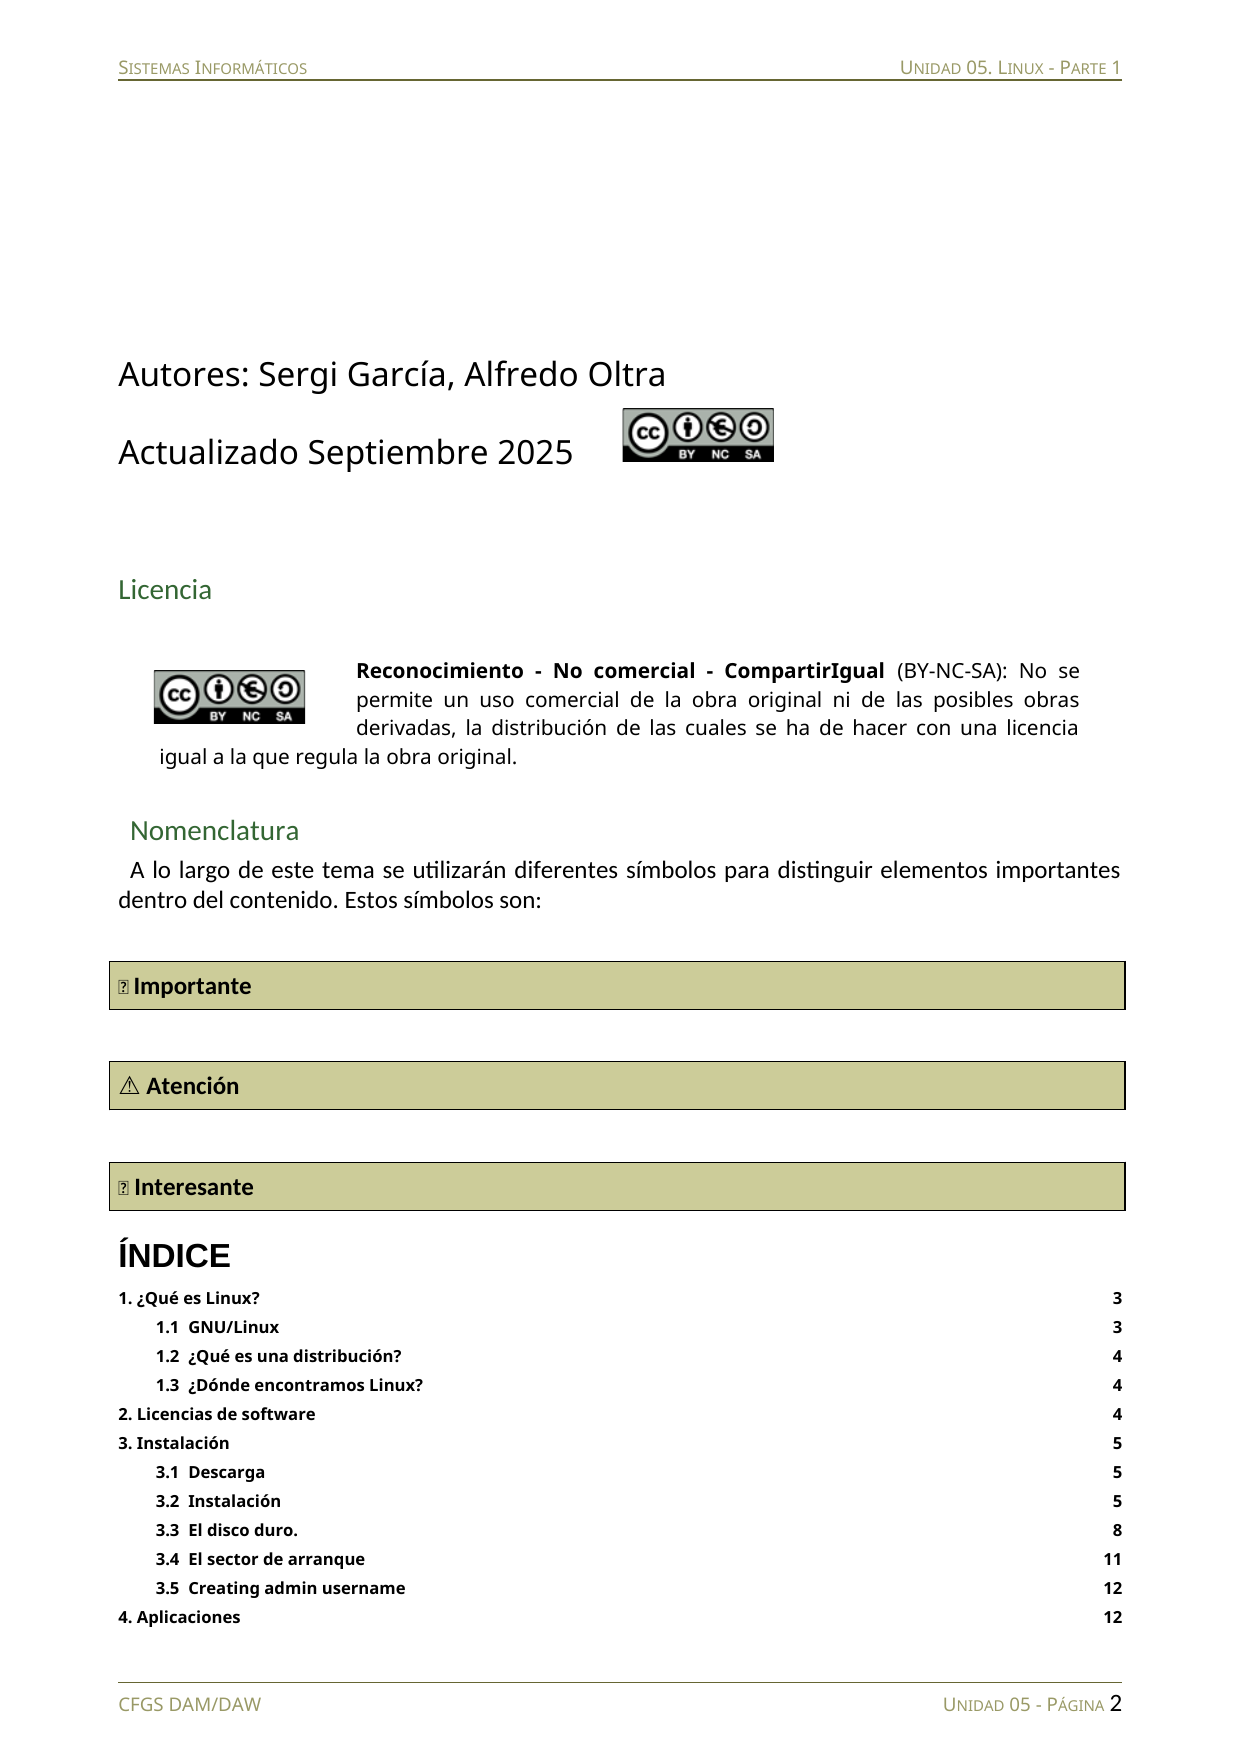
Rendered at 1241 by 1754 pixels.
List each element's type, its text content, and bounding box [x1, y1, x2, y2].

text 3.3 El disco duro. 8 [156, 1518, 1122, 1541]
text 1. ¿Qué es Linux? 3 [118, 1287, 1122, 1309]
text Actualizado Septiembre 2025 [118, 428, 1122, 474]
picture [622, 408, 774, 462]
text 💬 Interesante [110, 1163, 1124, 1210]
text Nomenclatura [118, 812, 1122, 847]
text A lo largo de este tema se utilizarán diferentes símbolos para distinguir elementos importantes dentro del contenido. Estos símbolos son: [118, 854, 1122, 915]
text 3.4 El sector de arranque 11 [156, 1547, 1122, 1570]
text 4. Aplicaciones 12 [118, 1605, 1122, 1628]
picture [153, 670, 306, 724]
text ÍNDICE [118, 1236, 1122, 1274]
text Reconocimiento - No comercial - CompartirIgual (BY-NC-SA): No se permite un uso comercial de la obra original ni de las posibles obras derivadas, la distribución de las cuales se ha de hacer con una licencia igual a la que regula la obra original. [159, 657, 1080, 770]
text 3.1 Descarga 5 [156, 1461, 1122, 1483]
text ⚠️ Atención [110, 1062, 1124, 1109]
text Autores: Sergi García, Alfredo Oltra [118, 351, 1122, 396]
text 3. Instalación 5 [118, 1432, 1122, 1454]
text 📖 Importante [110, 962, 1124, 1009]
text 3.2 Instalación 5 [156, 1489, 1122, 1512]
text 2. Licencias de software 4 [118, 1403, 1122, 1425]
text 1.2 ¿Qué es una distribución? 4 [156, 1345, 1122, 1367]
text 1.3 ¿Dónde encontramos Linux? 4 [156, 1374, 1122, 1396]
text 3.5 Creating admin username 12 [156, 1576, 1122, 1599]
text Licencia [118, 571, 1122, 607]
text 1.1 GNU/Linux 3 [156, 1316, 1122, 1338]
